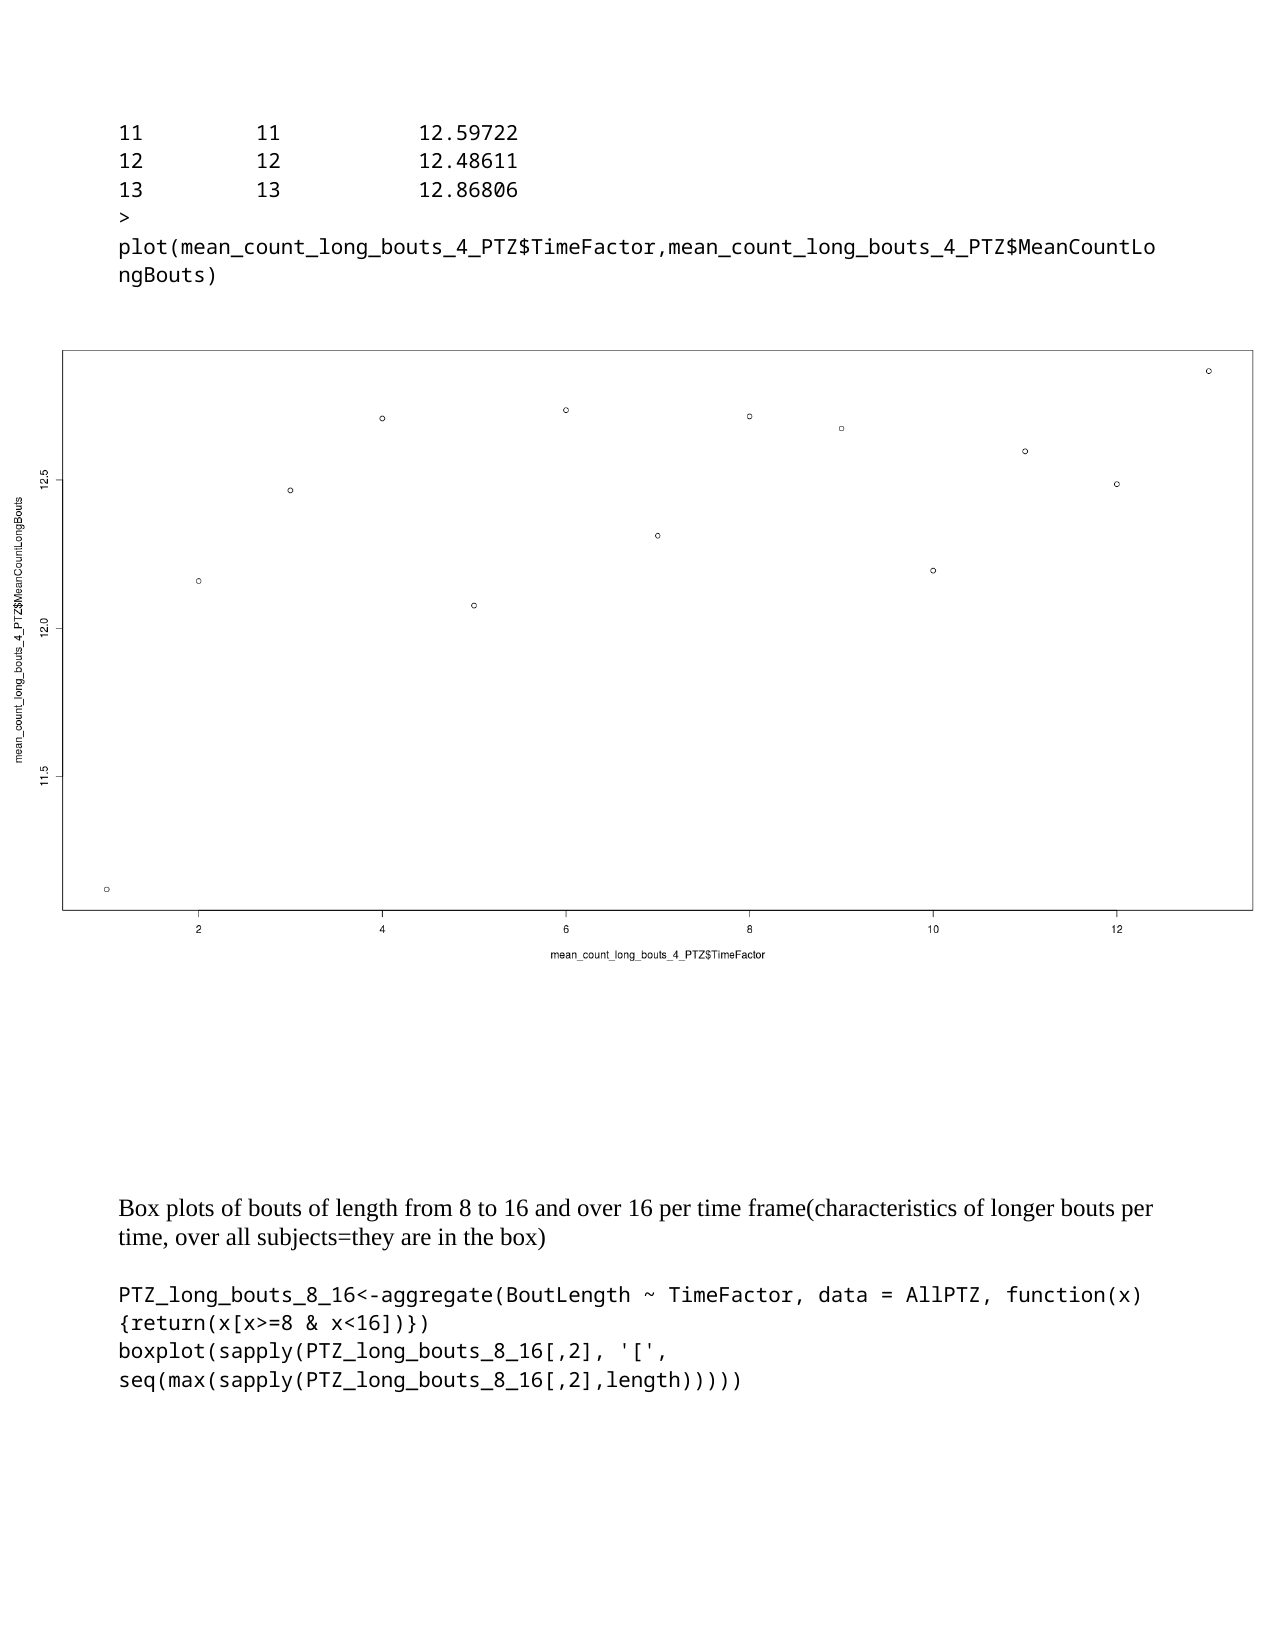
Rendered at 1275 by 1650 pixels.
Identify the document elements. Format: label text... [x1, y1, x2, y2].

text 12 12 12.48611 [118, 147, 1157, 175]
text 11 11 12.59722 [118, 118, 1157, 147]
text Box plots of bouts of length from 8 to 16 and over 16 per time frame(characteristics of longer bouts per time, over all subjects=they are in the box) [118, 1193, 1157, 1251]
text PTZ_long_bouts_8_16<-aggregate(BoutLength ~ TimeFactor, data = AllPTZ, function(x){return(x[x>=8 & x<16])}) [118, 1280, 1157, 1337]
text boxplot(sapply(PTZ_long_bouts_8_16[,2], '[', seq(max(sapply(PTZ_long_bouts_8_16[,2],length))))) [118, 1337, 1157, 1393]
text > plot(mean_count_long_bouts_4_PTZ$TimeFactor,mean_count_long_bouts_4_PTZ$MeanCountLongBouts) [118, 203, 1157, 289]
picture [11, 300, 1263, 966]
text 13 13 12.86806 [118, 175, 1157, 203]
